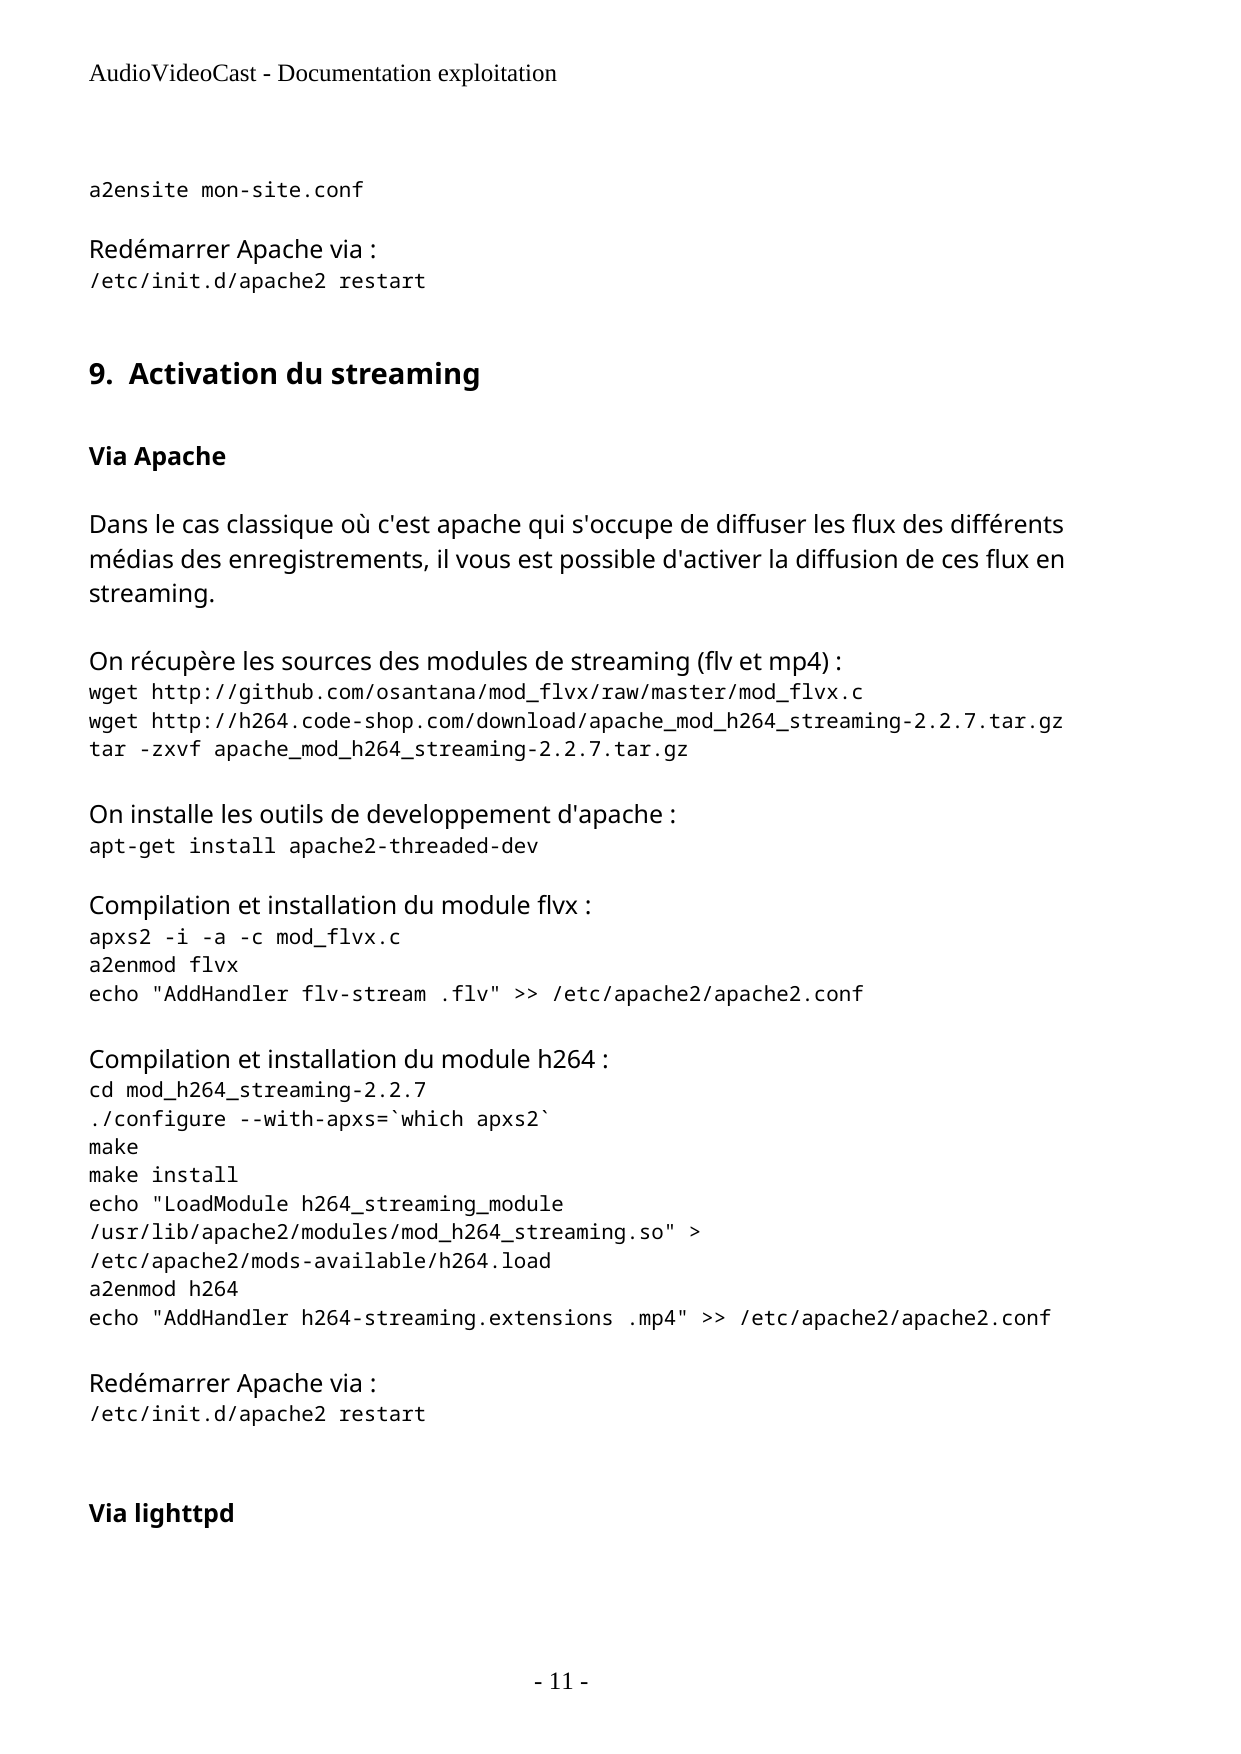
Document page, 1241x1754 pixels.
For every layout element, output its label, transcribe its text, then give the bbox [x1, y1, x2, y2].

text Via lighttpd [88, 1496, 1152, 1530]
text a2enmod flvx [88, 950, 1152, 979]
text a2ensite mon-site.conf [88, 175, 1152, 203]
text apt-get install apache2-threaded-dev [88, 831, 1152, 859]
text cd mod_h264_streaming-2.2.7 [88, 1075, 1152, 1104]
text echo "AddHandler flv-stream .flv" >> /etc/apache2/apache2.conf [88, 979, 1152, 1007]
text /etc/init.d/apache2 restart [88, 1399, 1152, 1428]
text echo "LoadModule h264_streaming_module /usr/lib/apache2/modules/mod_h264_streaming.so" > /etc/apache2/mods-available/h264.load [88, 1189, 1152, 1274]
text Dans le cas classique où c'est apache qui s'occupe de diffuser les flux des différents médias des enregistrements, il vous est possible d'activer la diffusion de ces flux en streaming. [88, 507, 1152, 609]
text wget http://h264.code-shop.com/download/apache_mod_h264_streaming-2.2.7.tar.gz [88, 706, 1152, 734]
text Redémarrer Apache via : [88, 232, 1152, 266]
text Via Apache [88, 439, 1152, 473]
text Redémarrer Apache via : [88, 1365, 1152, 1399]
text a2enmod h264 [88, 1274, 1152, 1303]
text echo "AddHandler h264-streaming.extensions .mp4" >> /etc/apache2/apache2.conf [88, 1303, 1152, 1331]
text On installe les outils de developpement d'apache : [88, 797, 1152, 831]
text Compilation et installation du module flvx : [88, 888, 1152, 922]
text make install [88, 1161, 1152, 1189]
text On récupère les sources des modules de streaming (flv et mp4) : [88, 643, 1152, 677]
subtitle 9. Activation du streaming [88, 353, 1152, 393]
text wget http://github.com/osantana/mod_flvx/raw/master/mod_flvx.c [88, 677, 1152, 706]
text apxs2 -i -a -c mod_flvx.c [88, 922, 1152, 950]
text ./configure --with-apxs=`which apxs2` [88, 1104, 1152, 1132]
text make [88, 1132, 1152, 1161]
text Compilation et installation du module h264 : [88, 1041, 1152, 1075]
text tar -zxvf apache_mod_h264_streaming-2.2.7.tar.gz [88, 734, 1152, 763]
text /etc/init.d/apache2 restart [88, 266, 1152, 294]
